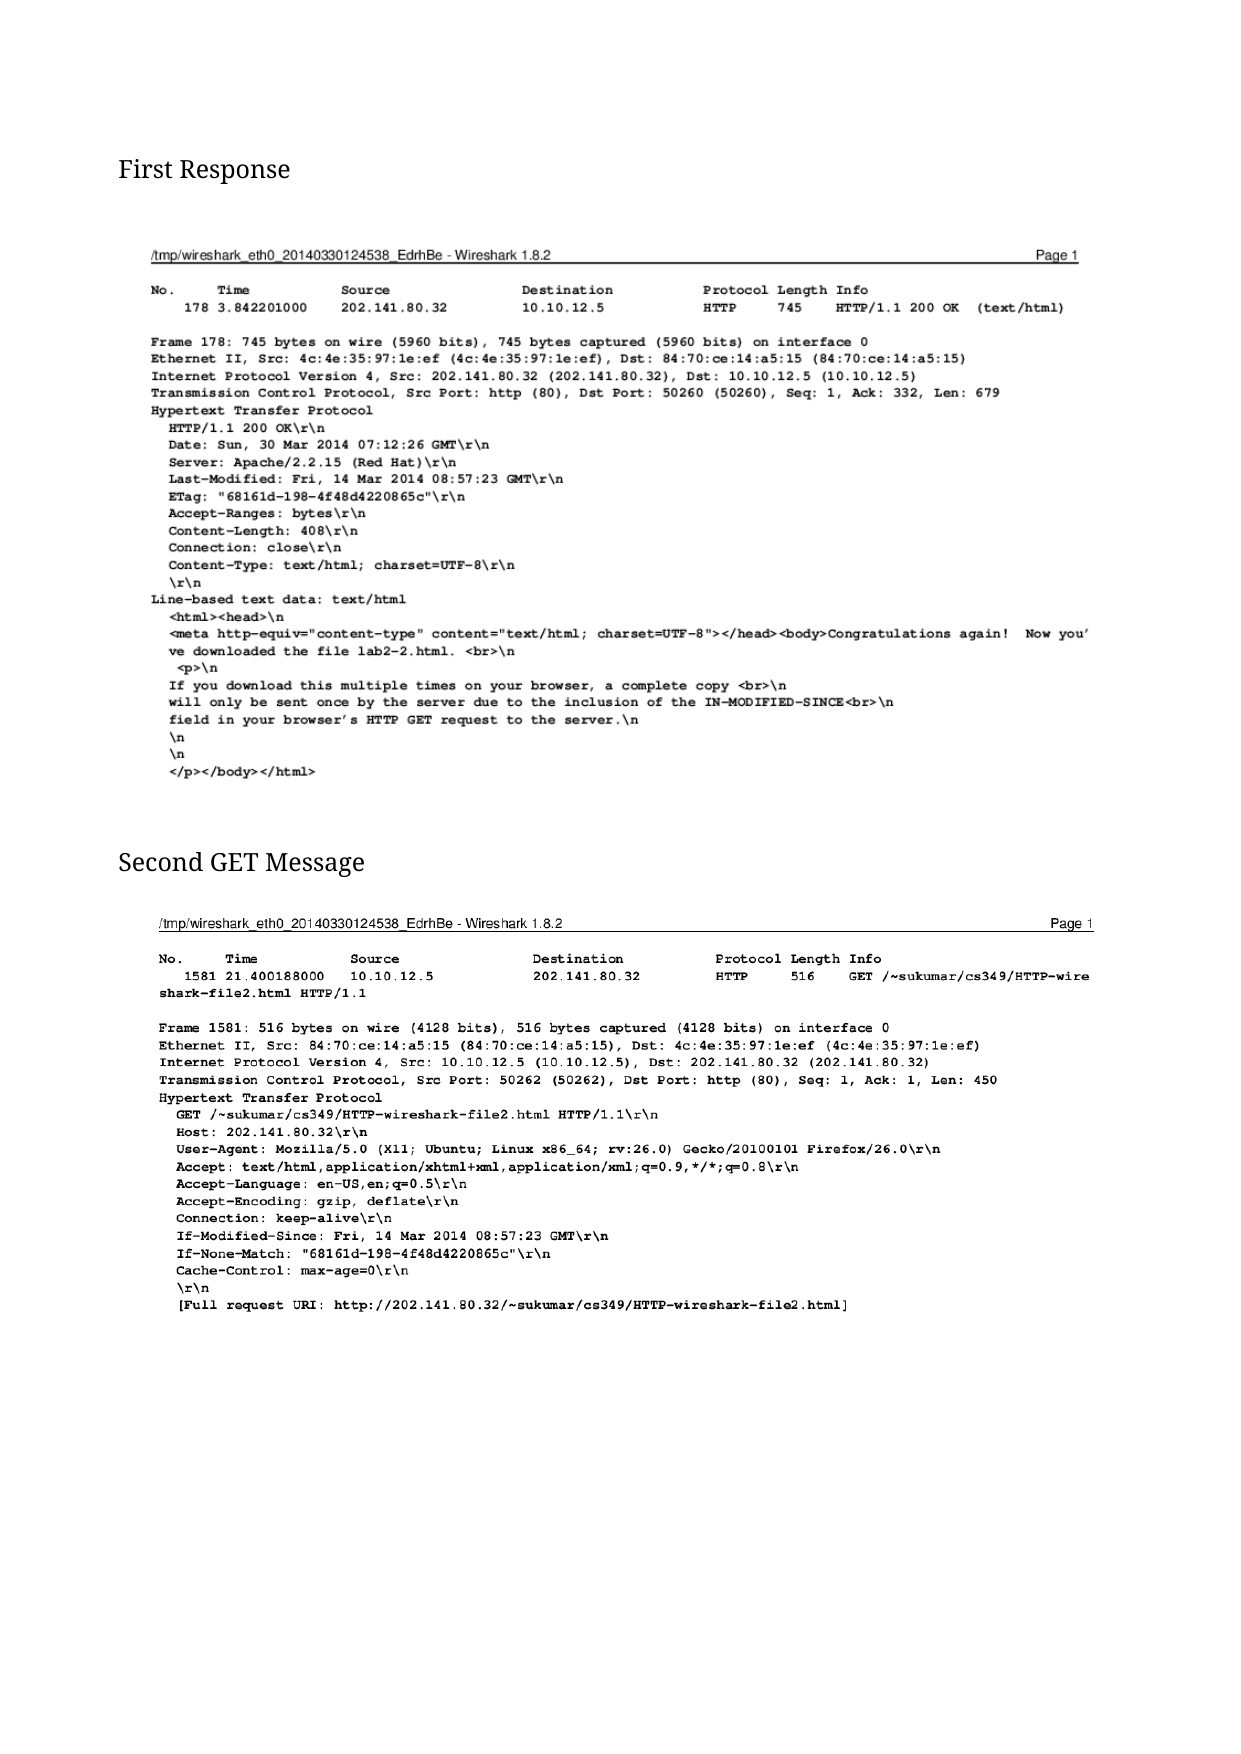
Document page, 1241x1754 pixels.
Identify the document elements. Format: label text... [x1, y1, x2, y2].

picture [118, 220, 1123, 811]
text First Response [118, 152, 1122, 186]
picture [118, 878, 1123, 1349]
text Second GET Message [118, 844, 1122, 878]
